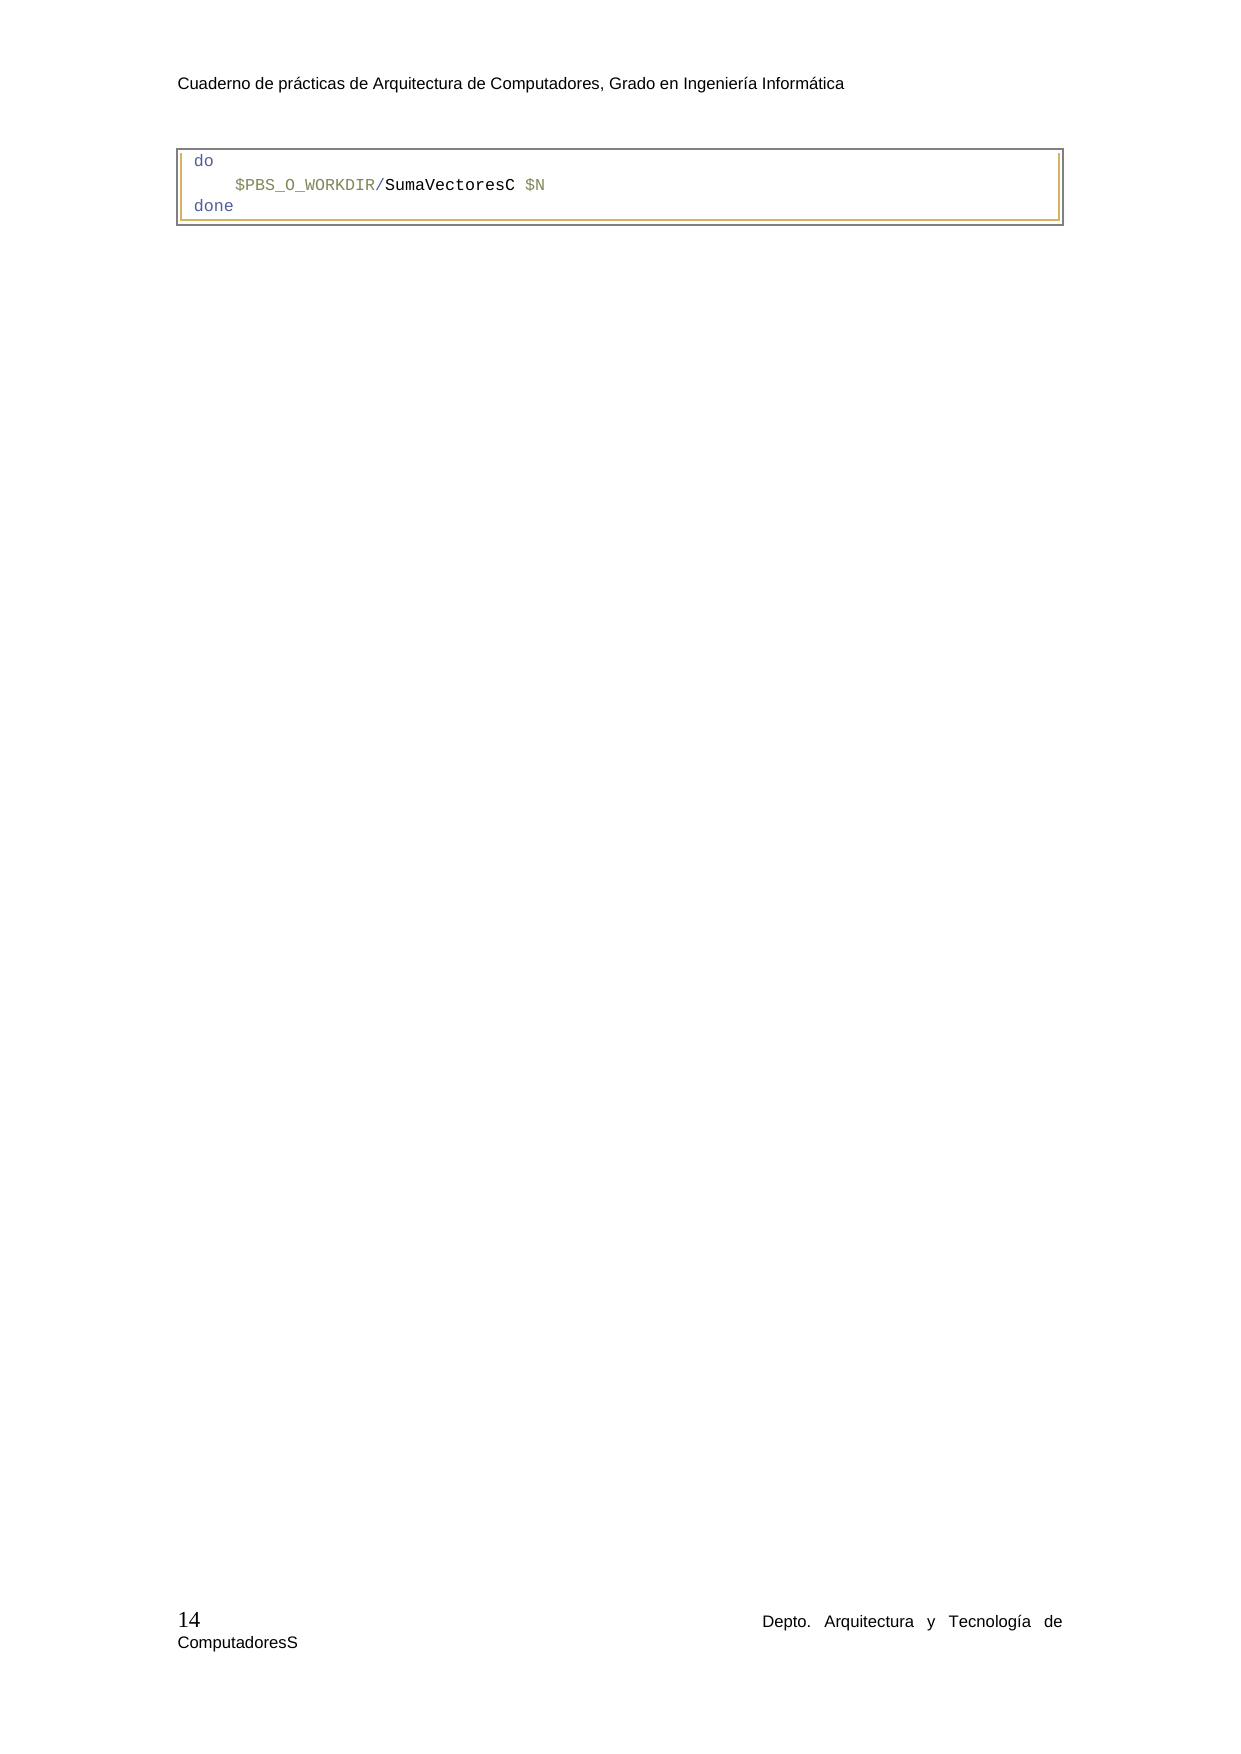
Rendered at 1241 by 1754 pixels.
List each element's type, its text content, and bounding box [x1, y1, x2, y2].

table_cell do $PBS_O_WORKDIR/SumaVectoresC $N done [178, 150, 1062, 224]
